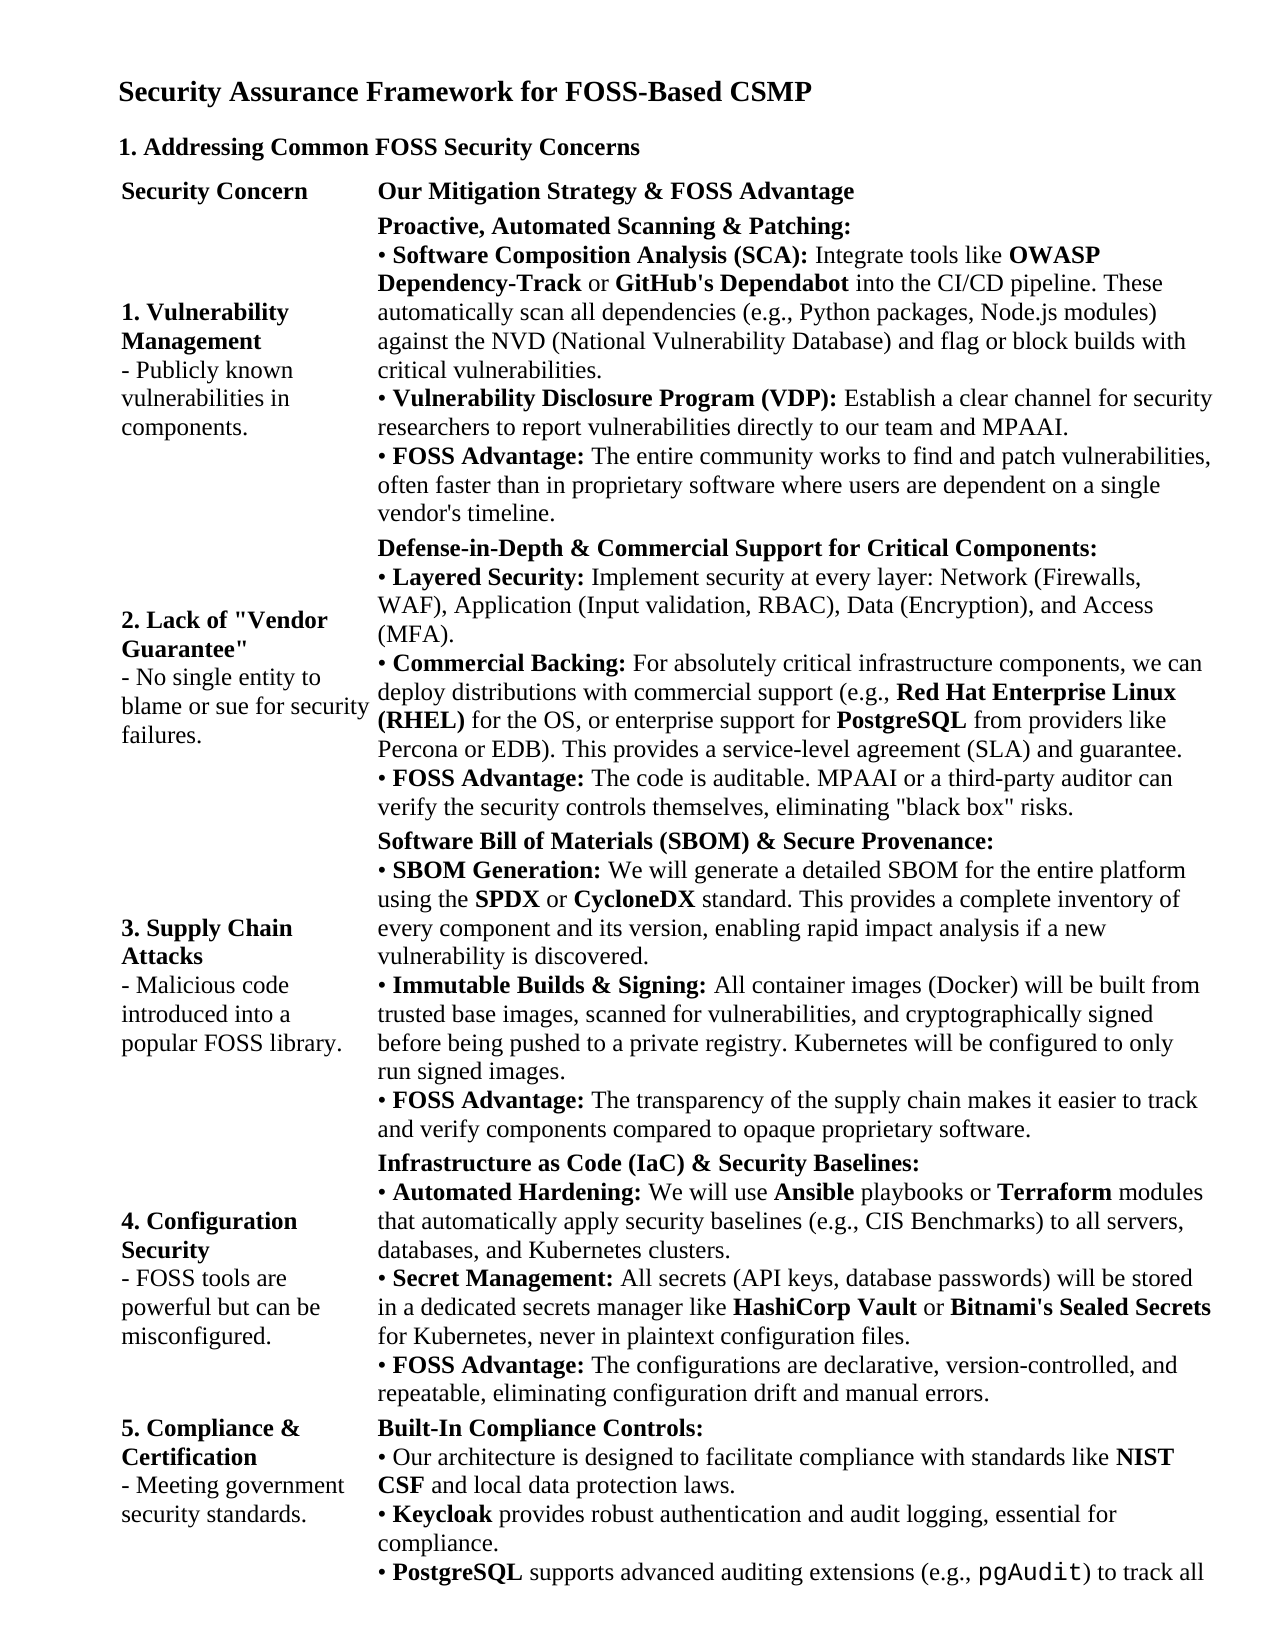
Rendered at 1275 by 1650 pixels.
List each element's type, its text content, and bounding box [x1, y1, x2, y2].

table_cell 3. Supply Chain Attacks - Malicious code introduced into a popular FOSS library. [118, 824, 374, 1146]
table_cell Proactive, Automated Scanning & Patching: • Software Composition Analysis (SCA): Integrate tools like OWASP Dependency-Track or GitHub's Dependabot into the CI/CD pipeline. These automatically scan all dependencies (e.g., Python packages, Node.js modules) against the NVD (National Vulnerability Database) and flag or block builds with critical vulnerabilities. • Vulnerability Disclosure Program (VDP): Establish a clear channel for security researchers to report vulnerabilities directly to our team and MPAAI. • FOSS Advantage: The entire community works to find and patch vulnerabilities, often faster than in proprietary software where users are dependent on a single vendor's timeline. [375, 208, 1216, 530]
table_header Security Concern [118, 174, 374, 208]
table_header Our Mitigation Strategy & FOSS Advantage [375, 174, 1216, 208]
table_cell 2. Lack of "Vendor Guarantee" - No single entity to blame or sue for security failures. [118, 530, 374, 823]
table_cell 4. Configuration Security - FOSS tools are powerful but can be misconfigured. [118, 1146, 374, 1410]
table_cell Infrastructure as Code (IaC) & Security Baselines: • Automated Hardening: We will use Ansible playbooks or Terraform modules that automatically apply security baselines (e.g., CIS Benchmarks) to all servers, databases, and Kubernetes clusters. • Secret Management: All secrets (API keys, database passwords) will be stored in a dedicated secrets manager like HashiCorp Vault or Bitnami's Sealed Secrets for Kubernetes, never in plaintext configuration files. • FOSS Advantage: The configurations are declarative, version-controlled, and repeatable, eliminating configuration drift and manual errors. [375, 1146, 1216, 1410]
table_cell Built-In Compliance Controls: • Our architecture is designed to facilitate compliance with standards like NIST CSF and local data protection laws. • Keycloak provides robust authentication and audit logging, essential for compliance. • PostgreSQL supports advanced auditing extensions (e.g., pgAudit) to track all [375, 1410, 1216, 1591]
table_cell Defense-in-Depth & Commercial Support for Critical Components: • Layered Security: Implement security at every layer: Network (Firewalls, WAF), Application (Input validation, RBAC), Data (Encryption), and Access (MFA). • Commercial Backing: For absolutely critical infrastructure components, we can deploy distributions with commercial support (e.g., Red Hat Enterprise Linux (RHEL) for the OS, or enterprise support for PostgreSQL from providers like Percona or EDB). This provides a service-level agreement (SLA) and guarantee. • FOSS Advantage: The code is auditable. MPAAI or a third-party auditor can verify the security controls themselves, eliminating "black box" risks. [375, 530, 1216, 823]
table_cell 1. Vulnerability Management - Publicly known vulnerabilities in components. [118, 208, 374, 530]
table_cell Software Bill of Materials (SBOM) & Secure Provenance: • SBOM Generation: We will generate a detailed SBOM for the entire platform using the SPDX or CycloneDX standard. This provides a complete inventory of every component and its version, enabling rapid impact analysis if a new vulnerability is discovered. • Immutable Builds & Signing: All container images (Docker) will be built from trusted base images, scanned for vulnerabilities, and cryptographically signed before being pushed to a private registry. Kubernetes will be configured to only run signed images. • FOSS Advantage: The transparency of the supply chain makes it easier to track and verify components compared to opaque proprietary software. [375, 824, 1216, 1146]
subtitle Security Assurance Framework for FOSS-Based CSMP [118, 74, 1216, 107]
table_cell 5. Compliance & Certification - Meeting government security standards. [118, 1410, 374, 1591]
subtitle 1. Addressing Common FOSS Security Concerns [118, 132, 1216, 161]
